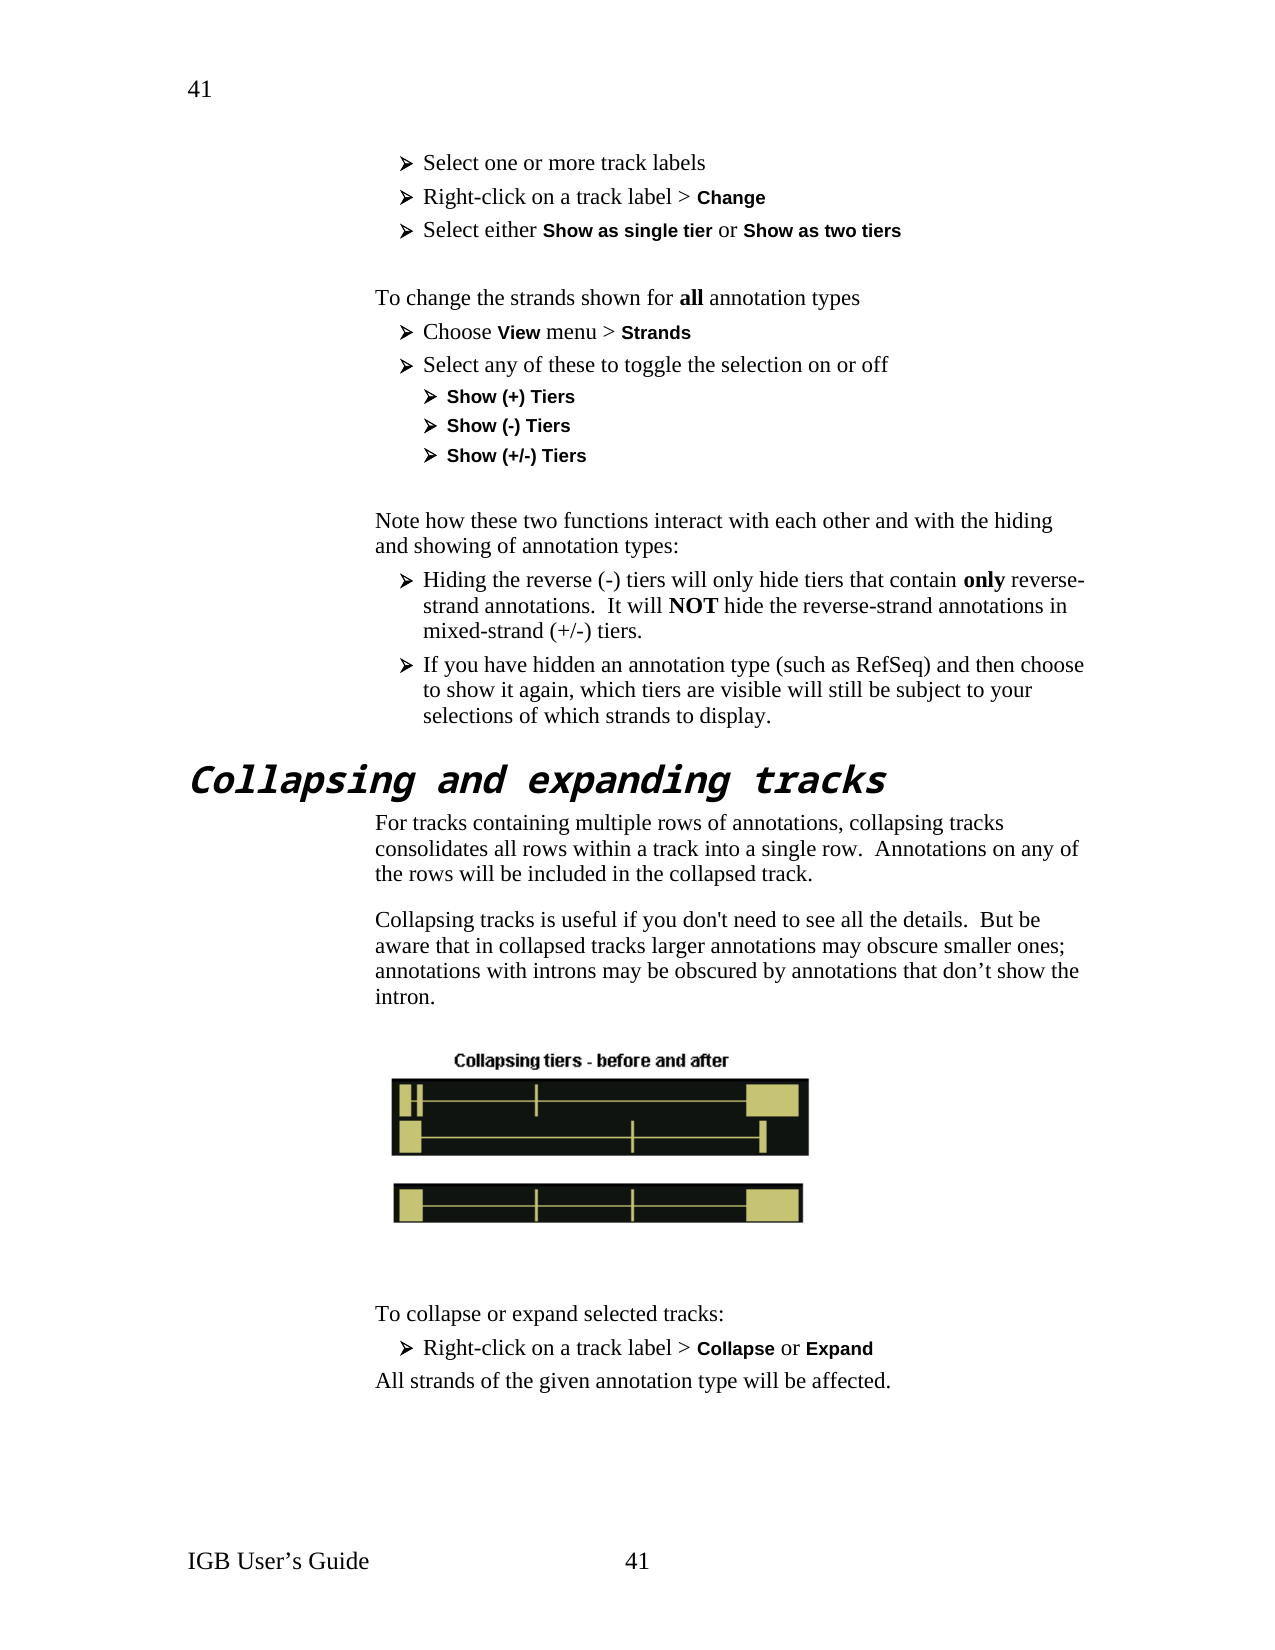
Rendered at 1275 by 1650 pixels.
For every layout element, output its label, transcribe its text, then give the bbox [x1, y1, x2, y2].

text For tracks containing multiple rows of annotations, collapsing tracks consolidates all rows within a track into a single row. Annotations on any of the rows will be included in the collapsed track. [375, 810, 1087, 887]
list Show (-) Tiers [423, 416, 1087, 437]
list Choose View menu > Strands [399, 319, 1087, 344]
text To change the strands shown for all annotation types [375, 285, 1087, 310]
list Show (+/-) Tiers [423, 445, 1087, 466]
list If you have hidden an annotation type (such as RefSeq) and then choose to show it again, which tiers are visible will still be subject to your selections of which strands to display. [399, 652, 1087, 728]
text Collapsing tracks is useful if you don't need to see all the details. But be aware that in collapsed tracks larger annotations may obscure smaller ones; annotations with introns may be obscured by annotations that don’t show the intron. [375, 907, 1087, 1009]
list Select any of these to toggle the selection on or off [399, 352, 1087, 378]
list Right-click on a track label > Collapse or Expand [399, 1334, 1087, 1360]
list Show (+) Tiers [423, 386, 1087, 407]
list Select one or more track labels [399, 150, 1087, 175]
text All strands of the given annotation type will be affected. [375, 1368, 1087, 1394]
subtitle Collapsing and expanding tracks [187, 753, 1087, 804]
list Select either Show as single tier or Show as two tiers [399, 217, 1087, 243]
text To collapse or expand selected tracks: [375, 1301, 1087, 1326]
list Right-click on a track label > Change [399, 184, 1087, 209]
list Hiding the reverse (-) tiers will only hide tiers that contain only reverse-strand annotations. It will NOT hide the reverse-strand annotations in mixed-strand (+/-) tiers. [399, 567, 1087, 643]
text Note how these two functions interact with each other and with the hiding and showing of annotation types: [375, 508, 1087, 559]
picture [391, 1039, 828, 1271]
